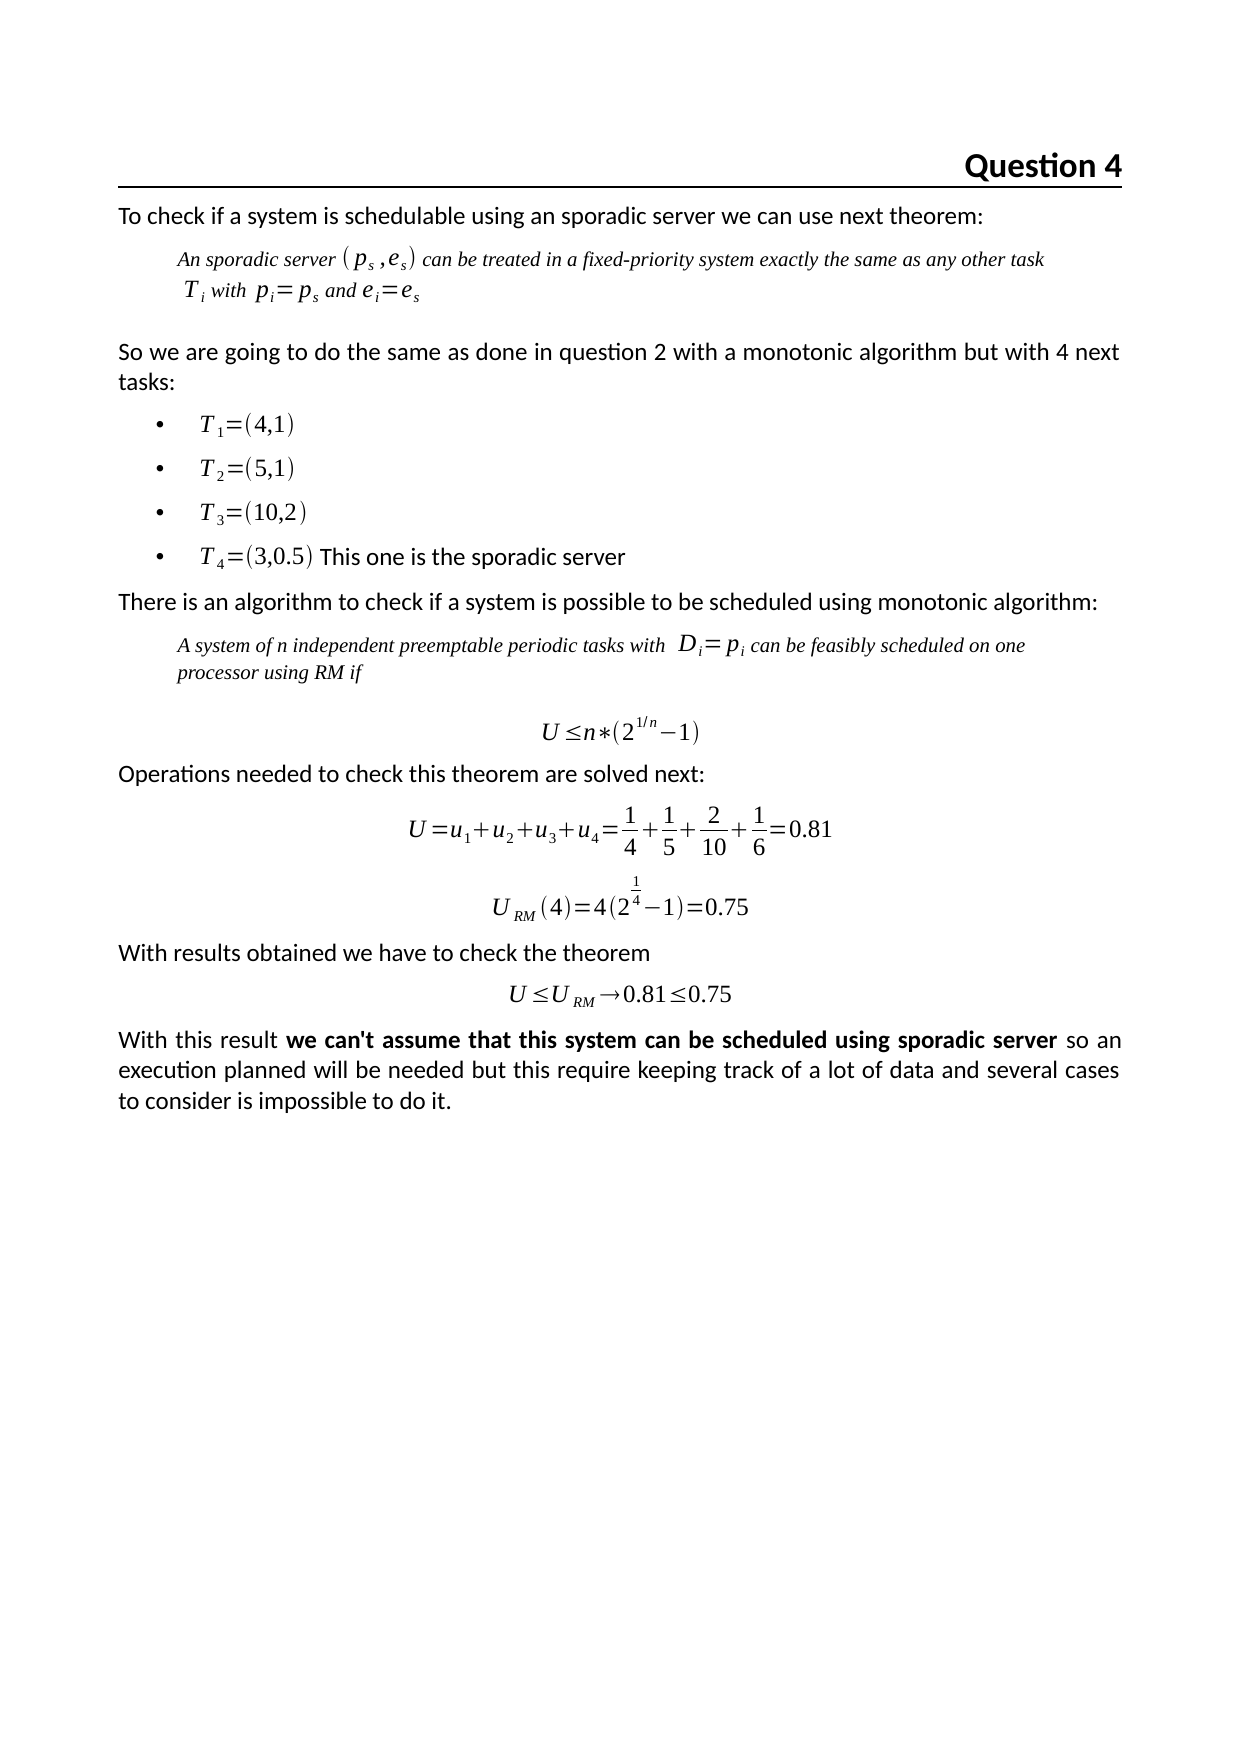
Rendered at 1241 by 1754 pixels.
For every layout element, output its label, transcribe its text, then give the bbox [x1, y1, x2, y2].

text So we are going to do the same as done in question 2 with a monotonic algorithm but with 4 next tasks: [118, 336, 1122, 397]
text With results obtained we have to check the theorem [118, 937, 1122, 968]
text Operations needed to check this theorem are solved next: [118, 758, 1122, 789]
text A system of n independent preemptable periodic tasks with can be feasibly scheduled on one processor using RM if [177, 629, 1063, 684]
text An sporadic servercan be treated in a fixed-priority system exactly the same as any other task withand [177, 243, 1063, 306]
text There is an algorithm to check if a system is possible to be scheduled using monotonic algorithm: [118, 586, 1122, 616]
subtitle Question 4 [118, 143, 1122, 186]
text With this result we can't assume that this system can be scheduled using sporadic server so an execution planned will be needed but this require keeping track of a lot of data and several cases to consider is impossible to do it. [118, 1024, 1122, 1116]
text To check if a system is schedulable using an sporadic server we can use next theorem: [118, 200, 1122, 231]
list This one is the sporadic server [156, 541, 1122, 573]
